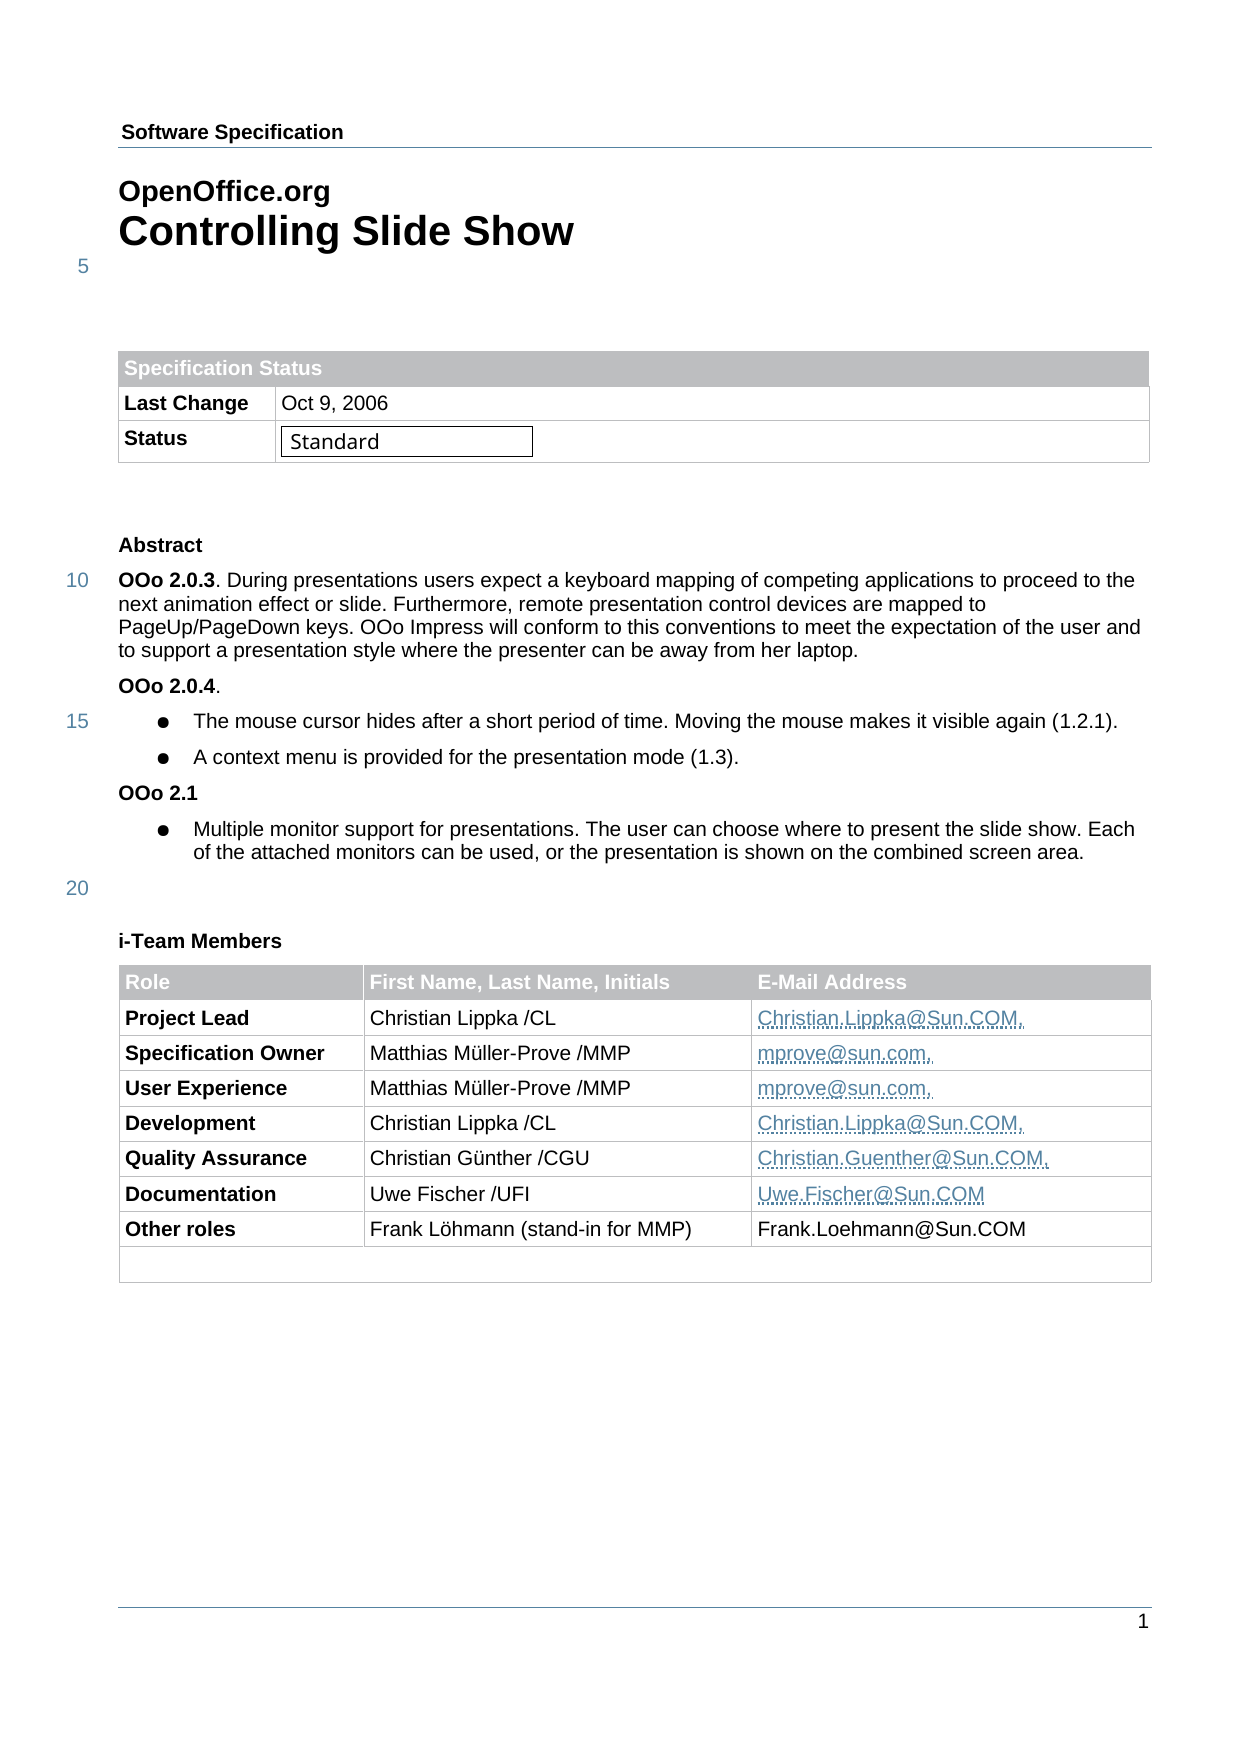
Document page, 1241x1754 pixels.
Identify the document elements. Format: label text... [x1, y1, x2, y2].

table_cell Status [119, 421, 275, 462]
table_cell Project Lead [120, 1000, 363, 1035]
table_cell mprove@sun.com, [752, 1071, 1151, 1106]
table_cell Christian Lippka /CL [365, 1107, 751, 1141]
table_cell Oct 9, 2006 [276, 387, 1149, 420]
text OpenOffice.org [118, 175, 1152, 208]
table_cell Uwe.Fischer@Sun.COM [752, 1177, 1151, 1211]
table_cell Quality Assurance [120, 1142, 363, 1176]
table_cell Documentation [120, 1177, 363, 1211]
table_cell Last Change [119, 387, 275, 420]
table_cell Specification Owner [120, 1036, 363, 1070]
table_cell Matthias Müller-Prove /MMP [365, 1036, 751, 1070]
table_header E-Mail Address [751, 965, 1151, 1000]
table_cell Other roles [120, 1212, 363, 1246]
list The mouse cursor hides after a short period of time. Moving the mouse makes it visible again (1.2.1). [156, 710, 1152, 733]
subtitle i-Team Members [118, 929, 1152, 953]
table_cell Christian.Lippka@Sun.COM, [752, 1107, 1151, 1141]
table_header Specification Status [118, 351, 1149, 386]
table_cell Matthias Müller-Prove /MMP [365, 1071, 751, 1106]
table_cell mprove@sun.com, [752, 1036, 1151, 1070]
table_cell Christian.Guenther@Sun.COM, [752, 1142, 1151, 1176]
table_cell Christian.Lippka@Sun.COM, [752, 1000, 1151, 1035]
list A context menu is provided for the presentation mode (1.3). [156, 746, 1152, 769]
table_cell Christian Günther /CGU [365, 1142, 751, 1176]
text Controlling Slide Show [118, 208, 1152, 254]
list Multiple monitor support for presentations. The user can choose where to present the slide show. Each of the attached monitors can be used, or the presentation is shown on the combined screen area. [156, 817, 1152, 864]
table_cell User Experience [120, 1071, 363, 1106]
table_cell Frank.Loehmann@Sun.COM [752, 1212, 1151, 1246]
table_cell [120, 1247, 1151, 1282]
table_cell Frank Löhmann (stand-in for MMP) [365, 1212, 751, 1246]
text OOo 2.1 [118, 782, 1152, 805]
table_cell PRELIMINARY status is the initial conception of a specification. STANDARD A specification with status Standard is considered to be stable and has the approval of the i-Team. OBSOLETE An Obsolete specification is a specification that has been identified unnecessary. For example due to; technology changes or changes in other standards or specifications. [276, 421, 1149, 462]
table_header First Name, Last Name, Initials [364, 965, 751, 1000]
text OOo 2.0.4. [118, 674, 1152, 698]
table_header Role [119, 965, 363, 1000]
table_cell Uwe Fischer /UFI [365, 1177, 751, 1211]
text Software Specification [118, 118, 1152, 147]
subtitle Abstract [118, 533, 1152, 557]
table_cell Development [120, 1107, 363, 1141]
text OOo 2.0.3. During presentations users expect a keyboard mapping of competing applications to proceed to the next animation effect or slide. Furthermore, remote presentation control devices are mapped to PageUp/PageDown keys. OOo Impress will conform to this conventions to meet the expectation of the user and to support a presentation style where the presenter can be away from her laptop. [118, 569, 1152, 662]
table_cell Christian Lippka /CL [365, 1000, 751, 1035]
